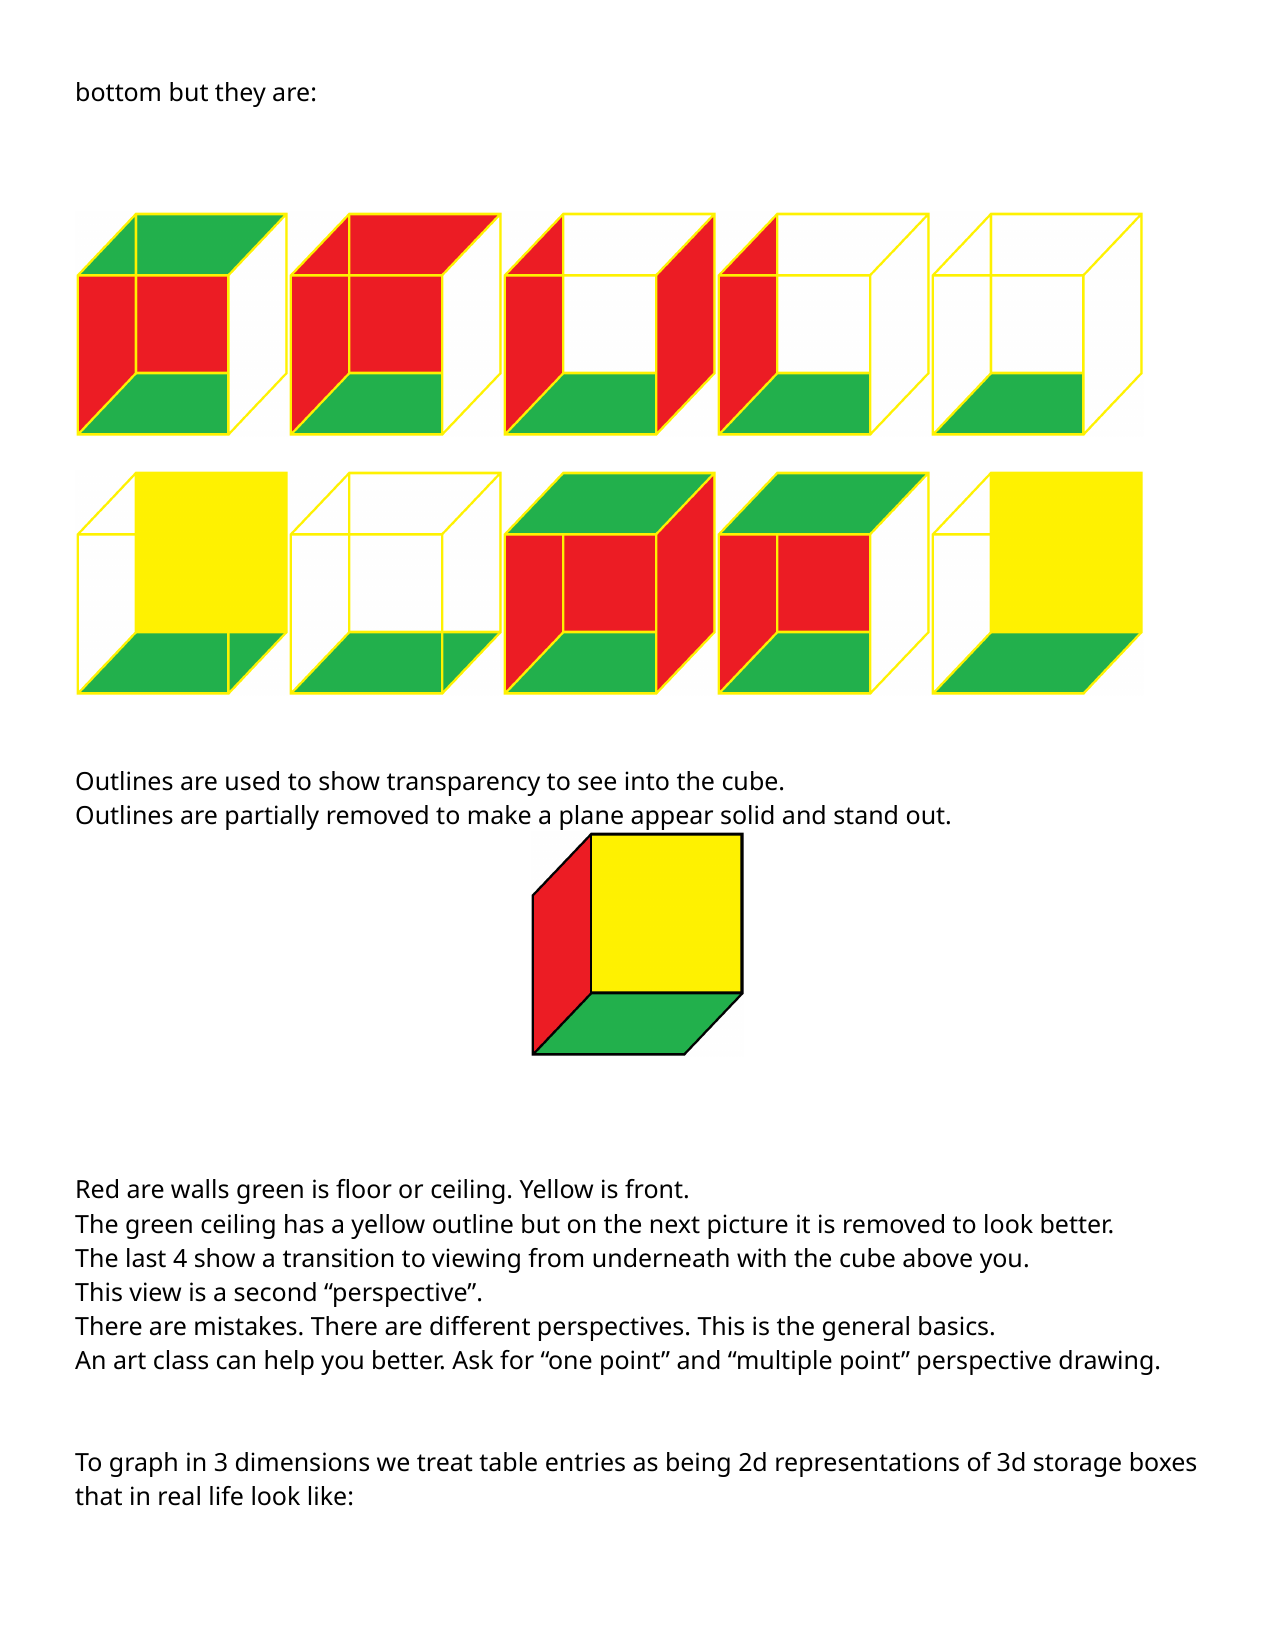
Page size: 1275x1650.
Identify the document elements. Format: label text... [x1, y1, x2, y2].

text Outlines are used to show transparency to see into the cube. [75, 763, 1200, 797]
text There are mistakes. There are different perspectives. This is the general basics. [75, 1308, 1200, 1342]
text bottom but they are: [75, 75, 1200, 109]
text Outlines are partially removed to make a plane appear solid and stand out. [75, 797, 1200, 832]
text The green ceiling has a yellow outline but on the next picture it is removed to look better. [75, 1206, 1200, 1240]
text Red are walls green is floor or ceiling. Yellow is front. [75, 1172, 1200, 1206]
picture [530, 831, 745, 1057]
text An art class can help you better. Ask for “one point” and “multiple point” perspective drawing. [75, 1342, 1200, 1377]
picture [75, 470, 1144, 696]
text To graph in 3 dimensions we treat table entries as being 2d representations of 3d storage boxes that in real life look like: [75, 1445, 1200, 1513]
text This view is a second “perspective”. [75, 1274, 1200, 1308]
picture [75, 211, 1144, 437]
text The last 4 show a transition to viewing from underneath with the cube above you. [75, 1240, 1200, 1274]
